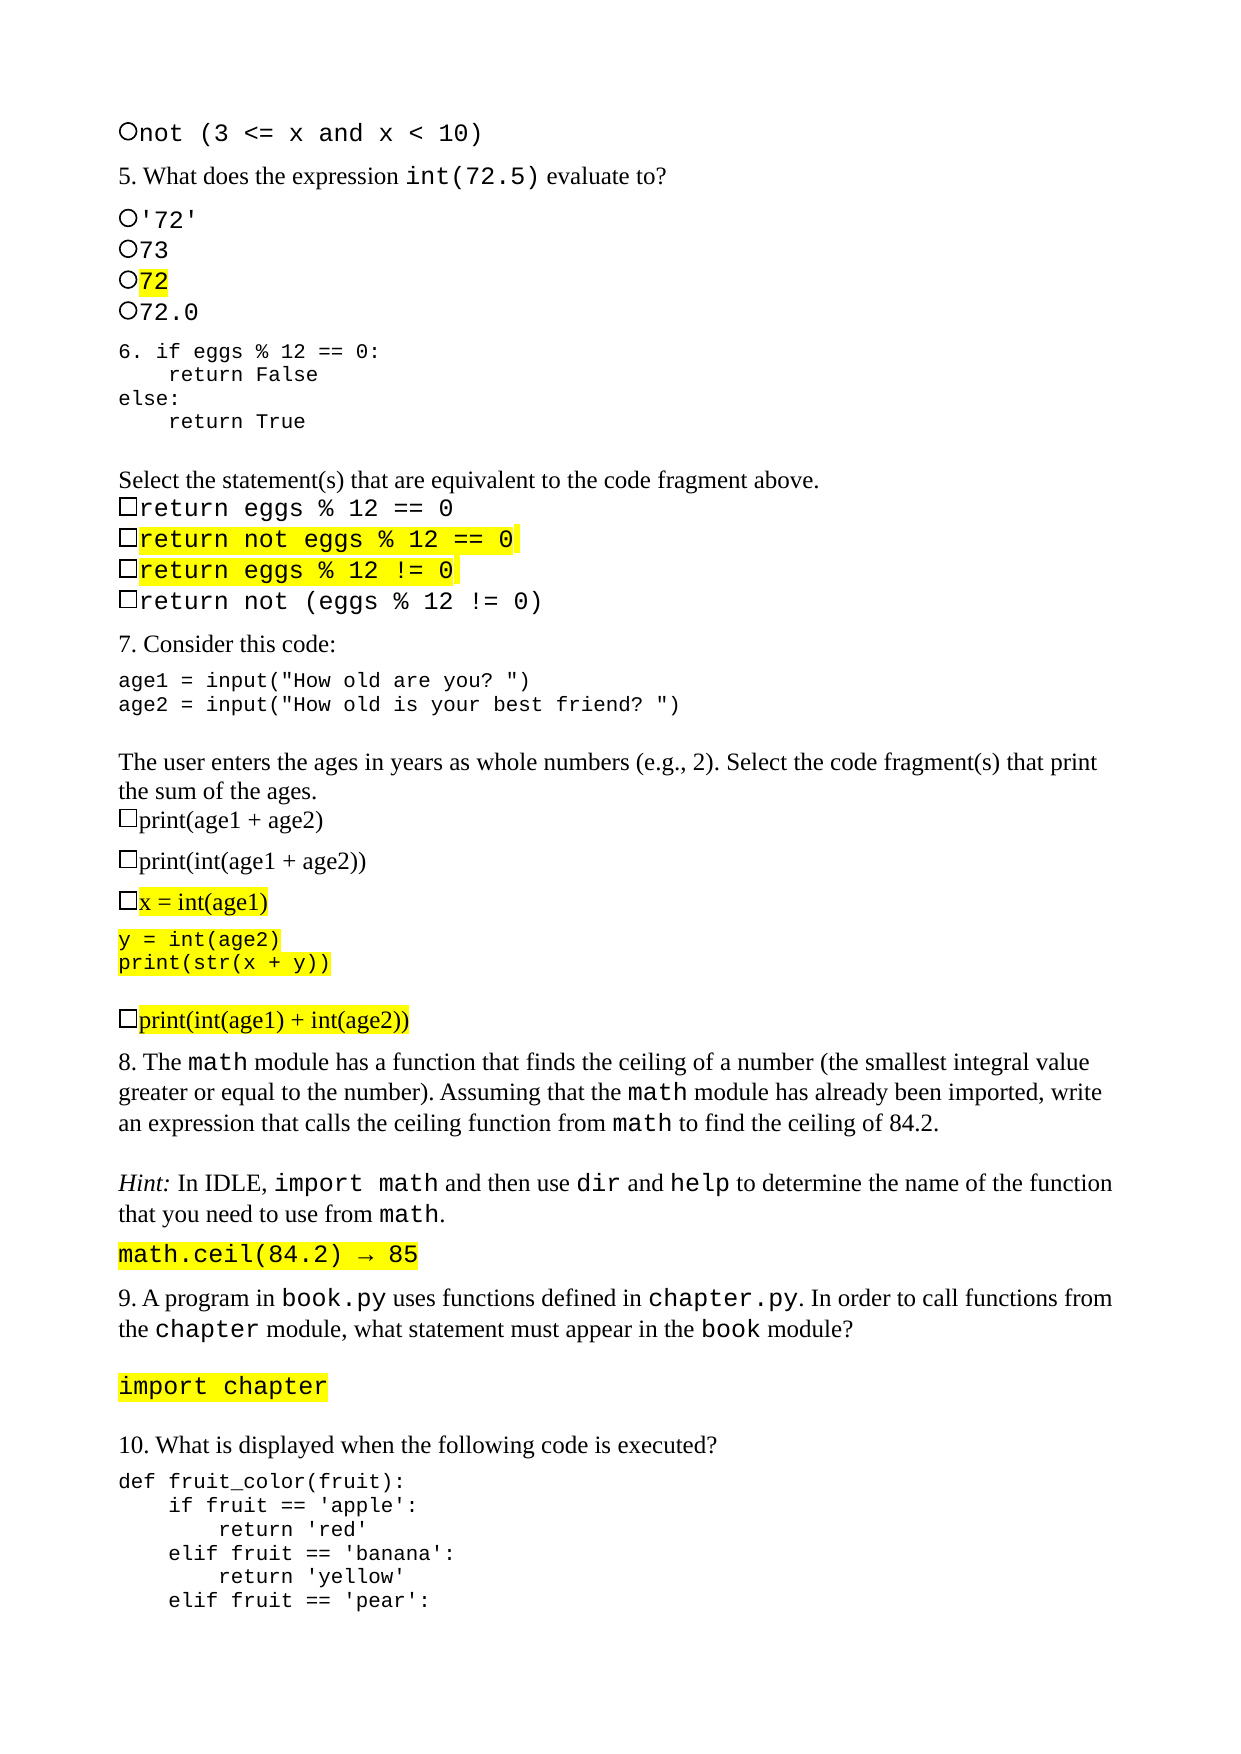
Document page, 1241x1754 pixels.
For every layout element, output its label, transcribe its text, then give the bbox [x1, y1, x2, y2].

text return 'yellow' [118, 1566, 1122, 1590]
text '72' [118, 205, 1122, 236]
text age1 = input("How old are you? ") [118, 671, 1122, 694]
text return not eggs % 12 == 0 [118, 524, 1122, 555]
text math.ceil(84.2) → 85 [118, 1242, 1122, 1270]
text 10. What is displayed when the following code is executed? [118, 1430, 1122, 1459]
text 5. What does the expression int(72.5) evaluate to? [118, 161, 1122, 192]
text 9. A program in book.py uses functions defined in chapter.py. In order to call functions from the chapter module, what statement must appear in the book module? [118, 1283, 1122, 1344]
text import chapter [118, 1373, 1122, 1402]
text 72.0 [118, 297, 1122, 328]
text 6. if eggs % 12 == 0: [118, 341, 1122, 364]
text print(int(age1 + age2)) [118, 846, 1122, 875]
text 8. The math module has a function that finds the ceiling of a number (the smallest integral value greater or equal to the number). Assuming that the math module has already been imported, write an expression that calls the ceiling function from math to find the ceiling of 84.2. [118, 1047, 1122, 1139]
text Hint: In IDLE, import math and then use dir and help to determine the name of the function that you need to use from math. [118, 1168, 1122, 1229]
text return 'red' [118, 1519, 1122, 1542]
text 73 [118, 236, 1122, 266]
text else: [118, 388, 1122, 412]
text return not (eggs % 12 != 0) [118, 586, 1122, 617]
text 7. Consider this code: [118, 629, 1122, 658]
text return True [118, 412, 1122, 435]
text def fruit_color(fruit): [118, 1472, 1122, 1495]
text print(int(age1) + int(age2)) [118, 1005, 1122, 1034]
text y = int(age2) [118, 928, 1122, 952]
text print(age1 + age2) [118, 805, 1122, 833]
text not (3 <= x and x < 10) [118, 118, 1122, 149]
text Select the statement(s) that are equivalent to the code fragment above. [118, 465, 1122, 493]
text return False [118, 364, 1122, 388]
text age2 = input("How old is your best friend? ") [118, 694, 1122, 718]
text return eggs % 12 != 0 [118, 555, 1122, 586]
text if fruit == 'apple': [118, 1495, 1122, 1519]
text 72 [118, 266, 1122, 297]
text return eggs % 12 == 0 [118, 493, 1122, 524]
text elif fruit == 'banana': [118, 1542, 1122, 1566]
text print(str(x + y)) [118, 952, 1122, 976]
text elif fruit == 'pear': [118, 1590, 1122, 1613]
text x = int(age1) [118, 887, 1122, 916]
text The user enters the ages in years as whole numbers (e.g., 2). Select the code fragment(s) that print the sum of the ages. [118, 747, 1122, 805]
